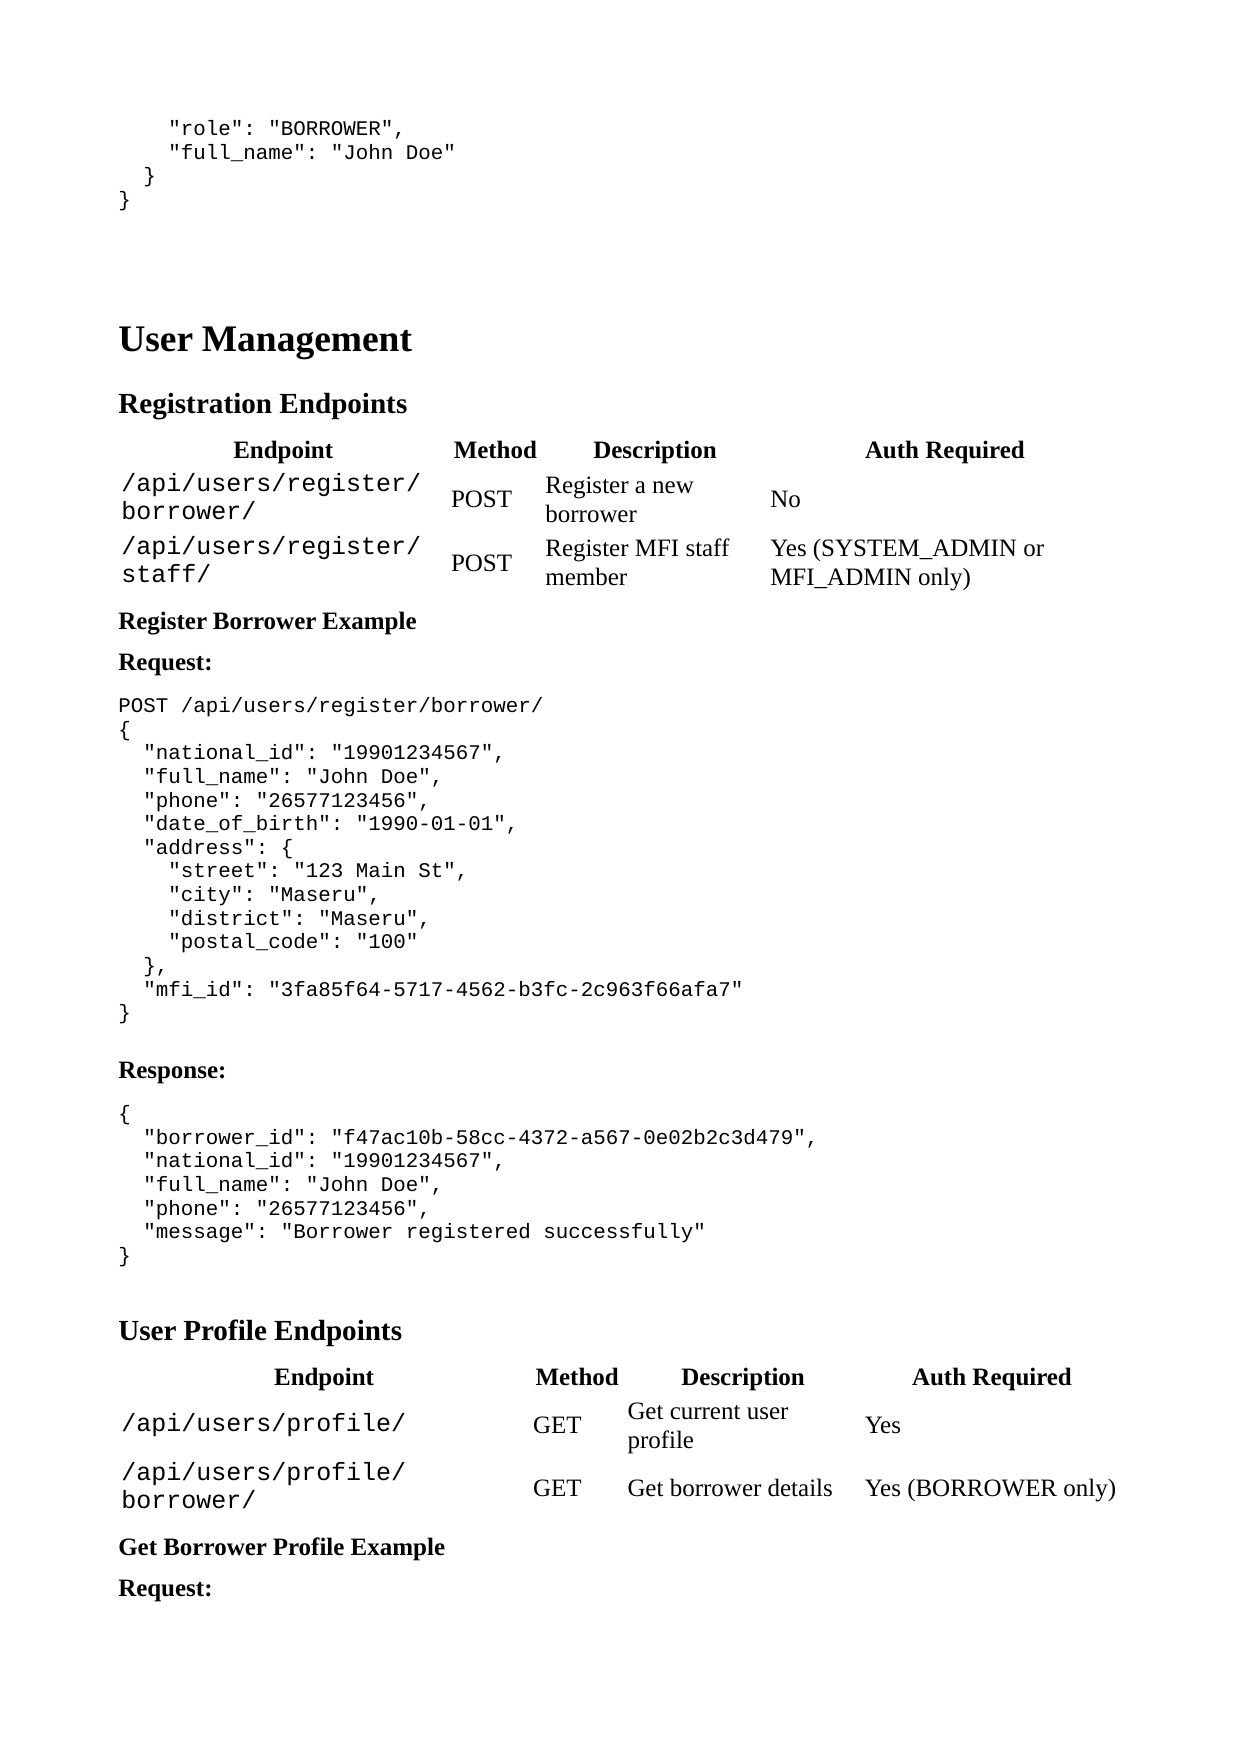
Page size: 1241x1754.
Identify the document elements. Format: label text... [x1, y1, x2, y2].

subtitle User Management [118, 316, 1122, 359]
table_cell POST [448, 530, 542, 594]
table_cell Register MFI staff member [542, 530, 767, 594]
table_cell Yes [862, 1393, 1122, 1457]
table_cell GET [530, 1393, 624, 1457]
text Response: [118, 1056, 1122, 1084]
table_header Endpoint [118, 433, 448, 467]
text } [118, 165, 1122, 189]
table_header Auth Required [767, 433, 1122, 467]
text "national_id": "19901234567", [118, 1150, 1122, 1174]
text "national_id": "19901234567", [118, 742, 1122, 766]
table_header Description [624, 1359, 862, 1393]
table_cell /api/users/register/staff/ [118, 530, 448, 594]
table_cell /api/users/profile/ [118, 1393, 530, 1457]
text POST /api/users/register/borrower/ [118, 695, 1122, 719]
text "phone": "26577123456", [118, 1198, 1122, 1221]
text "street": "123 Main St", [118, 861, 1122, 884]
table_cell Yes (SYSTEM_ADMIN or MFI_ADMIN only) [767, 530, 1122, 594]
text "full_name": "John Doe" [118, 142, 1122, 165]
text "message": "Borrower registered successfully" [118, 1221, 1122, 1245]
table_header Auth Required [862, 1359, 1122, 1393]
table_cell GET [530, 1457, 624, 1519]
text }, [118, 955, 1122, 979]
table_cell Register a new borrower [542, 467, 767, 530]
text "date_of_birth": "1990-01-01", [118, 813, 1122, 837]
table_cell /api/users/register/borrower/ [118, 467, 448, 530]
subtitle User Profile Endpoints [118, 1313, 1122, 1346]
text "city": "Maseru", [118, 884, 1122, 908]
table_cell Get current user profile [624, 1393, 862, 1457]
text } [118, 1002, 1122, 1026]
text "full_name": "John Doe", [118, 1174, 1122, 1198]
table_cell No [767, 467, 1122, 530]
text "role": "BORROWER", [118, 118, 1122, 142]
text "mfi_id": "3fa85f64-5717-4562-b3fc-2c963f66afa7" [118, 979, 1122, 1002]
table_header Description [542, 433, 767, 467]
text "full_name": "John Doe", [118, 766, 1122, 789]
table_cell Yes (BORROWER only) [862, 1457, 1122, 1519]
text "borrower_id": "f47ac10b-58cc-4372-a567-0e02b2c3d479", [118, 1127, 1122, 1150]
text "address": { [118, 837, 1122, 861]
table_header Method [530, 1359, 624, 1393]
text "phone": "26577123456", [118, 789, 1122, 813]
text "district": "Maseru", [118, 908, 1122, 931]
text "postal_code": "100" [118, 931, 1122, 955]
table_cell Get borrower details [624, 1457, 862, 1519]
text } [118, 189, 1122, 213]
subtitle Registration Endpoints [118, 386, 1122, 420]
table_cell POST [448, 467, 542, 530]
text Request: [118, 1573, 1122, 1602]
text { [118, 1103, 1122, 1127]
subtitle Register Borrower Example [118, 606, 1122, 635]
table_header Method [448, 433, 542, 467]
text } [118, 1245, 1122, 1269]
subtitle Get Borrower Profile Example [118, 1532, 1122, 1560]
table_cell /api/users/profile/borrower/ [118, 1457, 530, 1519]
text { [118, 719, 1122, 742]
table_header Endpoint [118, 1359, 530, 1393]
text Request: [118, 647, 1122, 676]
